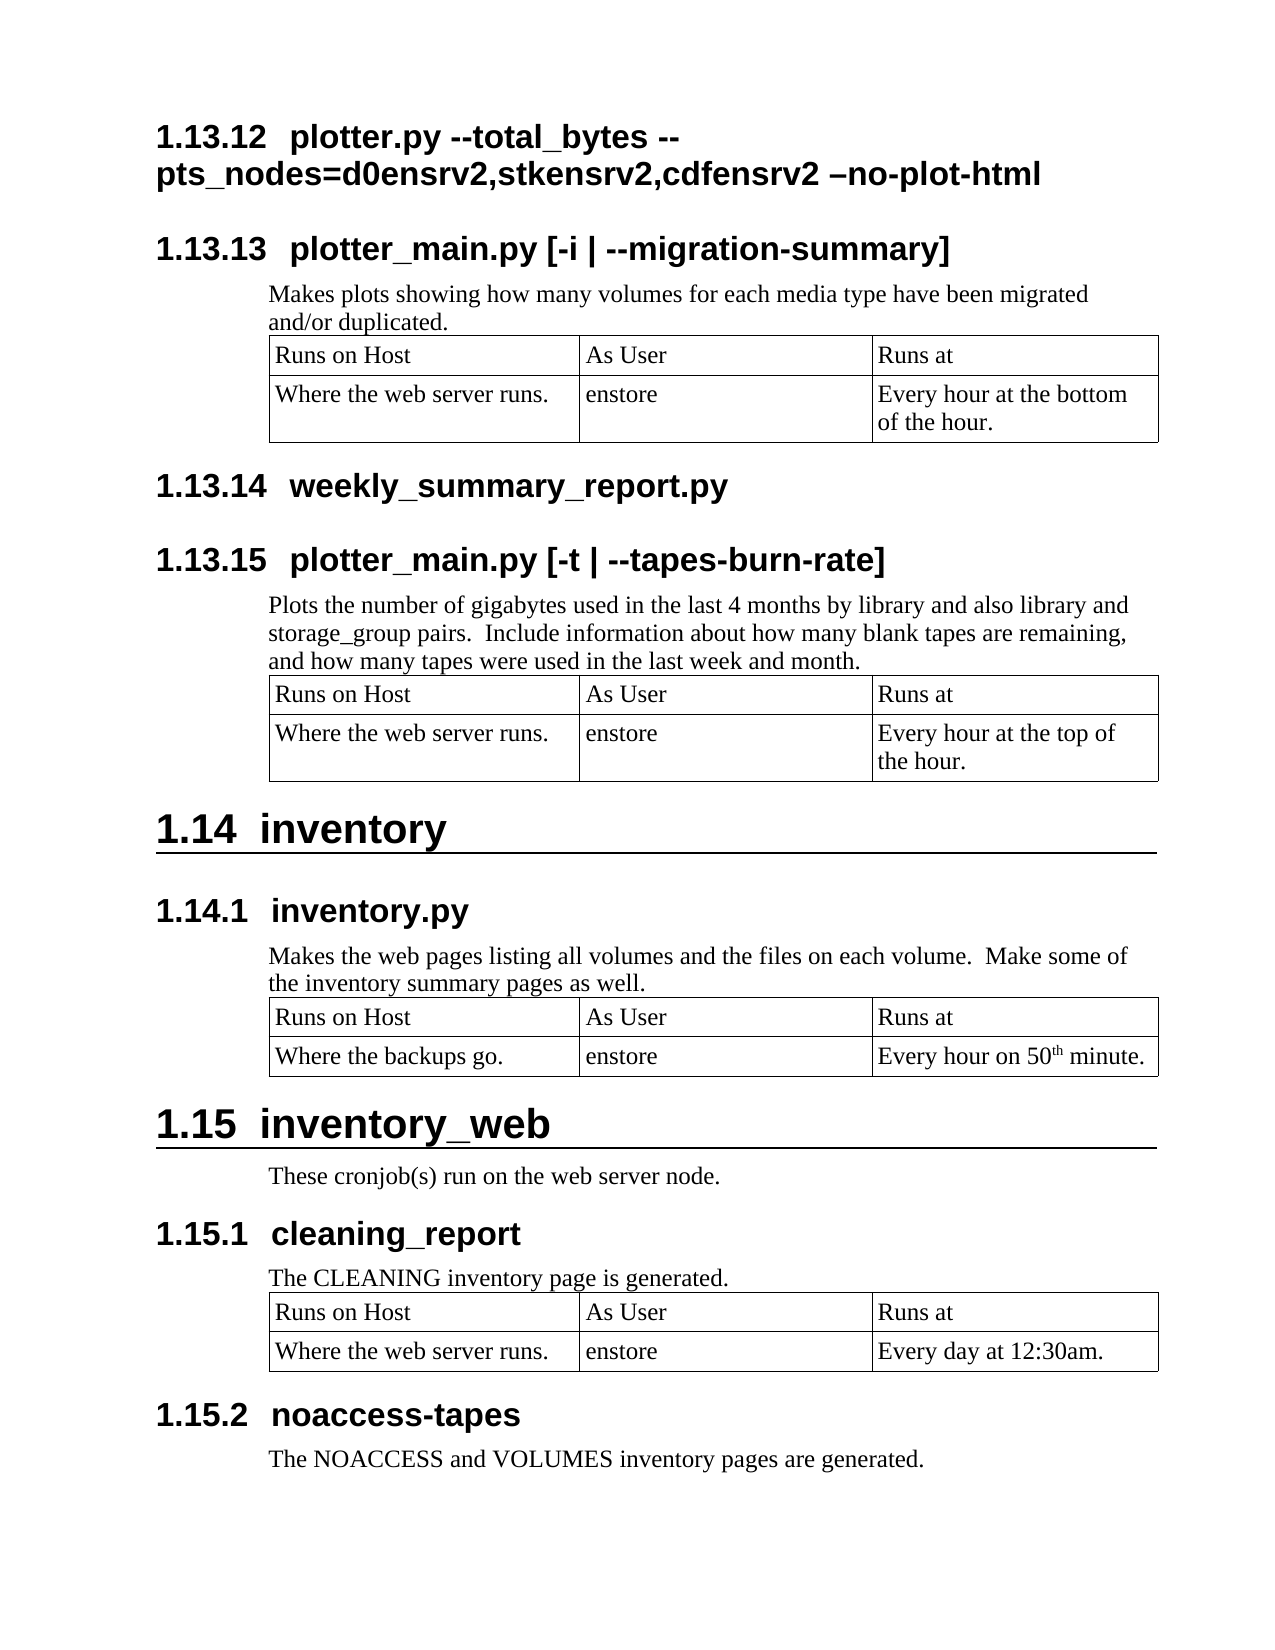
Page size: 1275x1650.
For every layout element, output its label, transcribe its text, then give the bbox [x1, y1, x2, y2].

table_header Runs on Host [270, 998, 579, 1036]
table_header Runs on Host [270, 336, 579, 375]
table_header As User [580, 998, 872, 1036]
table_cell Where the web server runs. [270, 715, 579, 781]
text The NOACCESS and VOLUMES inventory pages are generated. [268, 1446, 1157, 1473]
table_cell Every hour on 50th minute. [873, 1037, 1158, 1076]
table_cell Where the web server runs. [270, 1332, 579, 1371]
subtitle inventory [156, 806, 1157, 852]
table_header Runs on Host [270, 676, 579, 714]
table_cell enstore [580, 1037, 872, 1076]
subtitle plotter.py --total_bytes --pts_nodes=d0ensrv2,stkensrv2,cdfensrv2 –no-plot-html [118, 118, 1157, 193]
subtitle plotter_main.py [-t | --tapes-burn-rate] [118, 542, 1157, 579]
table_header As User [580, 336, 872, 375]
text Plots the number of gigabytes used in the last 4 months by library and also library and storage_group pairs. Include information about how many blank tapes are remaining, and how many tapes were used in the last week and month. [268, 591, 1157, 674]
subtitle weekly_summary_report.py [118, 467, 1157, 504]
text The CLEANING inventory page is generated. [268, 1264, 1157, 1292]
subtitle plotter_main.py [-i | --migration-summary] [118, 230, 1157, 267]
table_header As User [580, 1293, 872, 1331]
table_header Runs at [873, 1293, 1158, 1331]
table_header As User [580, 676, 872, 714]
table_cell enstore [580, 715, 872, 781]
table_header Runs at [873, 676, 1158, 714]
table_cell Every hour at the bottom of the hour. [873, 376, 1158, 442]
table_header Runs at [873, 998, 1158, 1036]
subtitle inventory.py [118, 892, 1157, 929]
table_cell Every hour at the top of the hour. [873, 715, 1158, 781]
subtitle inventory_web [156, 1101, 1157, 1147]
text Makes plots showing how many volumes for each media type have been migrated and/or duplicated. [268, 280, 1157, 335]
subtitle cleaning_report [118, 1215, 1157, 1252]
table_cell enstore [580, 376, 872, 442]
subtitle noaccess-tapes [118, 1396, 1157, 1433]
table_cell Where the web server runs. [270, 376, 579, 442]
table_cell Where the backups go. [270, 1037, 579, 1076]
table_header Runs at [873, 336, 1158, 375]
table_cell Every day at 12:30am. [873, 1332, 1158, 1371]
text Makes the web pages listing all volumes and the files on each volume. Make some of the inventory summary pages as well. [268, 942, 1157, 997]
table_cell enstore [580, 1332, 872, 1371]
table_header Runs on Host [270, 1293, 579, 1331]
text These cronjob(s) run on the web server node. [268, 1162, 1157, 1190]
